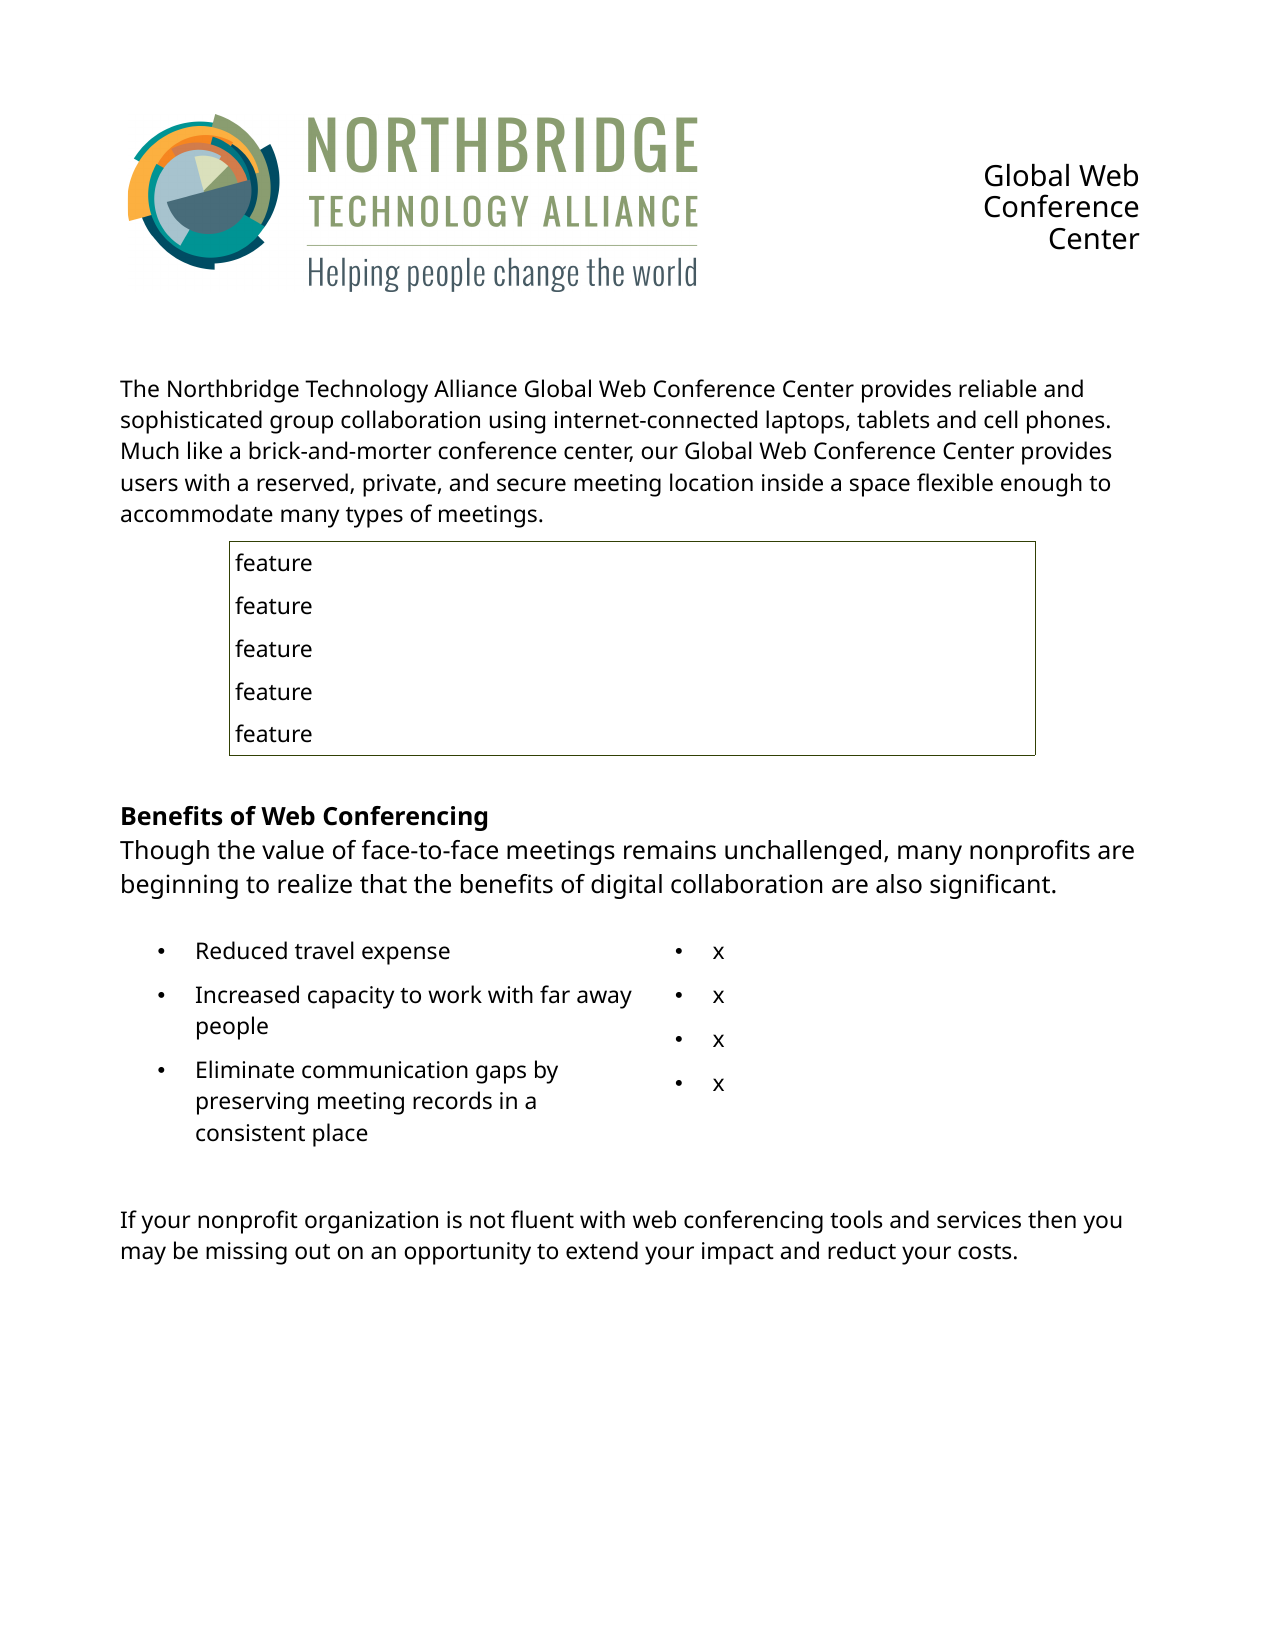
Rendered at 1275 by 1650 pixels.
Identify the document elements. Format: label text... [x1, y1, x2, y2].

table_cell feature [230, 584, 398, 627]
text Though the value of face-to-face meetings remains unchallenged, many nonprofits are beginning to realize that the benefits of digital collaboration are also significant. [120, 833, 1155, 901]
list x [675, 1066, 1155, 1098]
text If your nonprofit organization is not fluent with web conferencing tools and services then you may be missing out on an opportunity to extend your impact and reduct your costs. [120, 1204, 1155, 1266]
table_cell [398, 670, 1035, 712]
list Eliminate communication gaps by preserving meeting records in a consistent place [157, 1054, 637, 1148]
text The Northbridge Technology Alliance Global Web Conference Center provides reliable and sophisticated group collaboration using internet-connected laptops, tablets and cell phones. Much like a brick-and-morter conference center, our Global Web Conference Center provides users with a reserved, private, and secure meeting location inside a space flexible enough to accommodate many types of meetings. [120, 373, 1155, 529]
text Benefits of Web Conferencing [120, 799, 1155, 833]
table_header [398, 542, 1035, 584]
table_cell feature [230, 670, 398, 712]
table_cell [398, 627, 1035, 670]
list Increased capacity to work with far away people [157, 979, 637, 1041]
list x [675, 935, 1155, 966]
table_cell [398, 584, 1035, 627]
table_cell feature [230, 713, 398, 755]
table_cell feature [230, 627, 398, 670]
table_header feature [230, 542, 398, 584]
list x [675, 979, 1155, 1010]
list x [675, 1023, 1155, 1054]
picture [127, 114, 698, 292]
table_cell [398, 713, 1035, 755]
list Reduced travel expense [157, 935, 637, 966]
